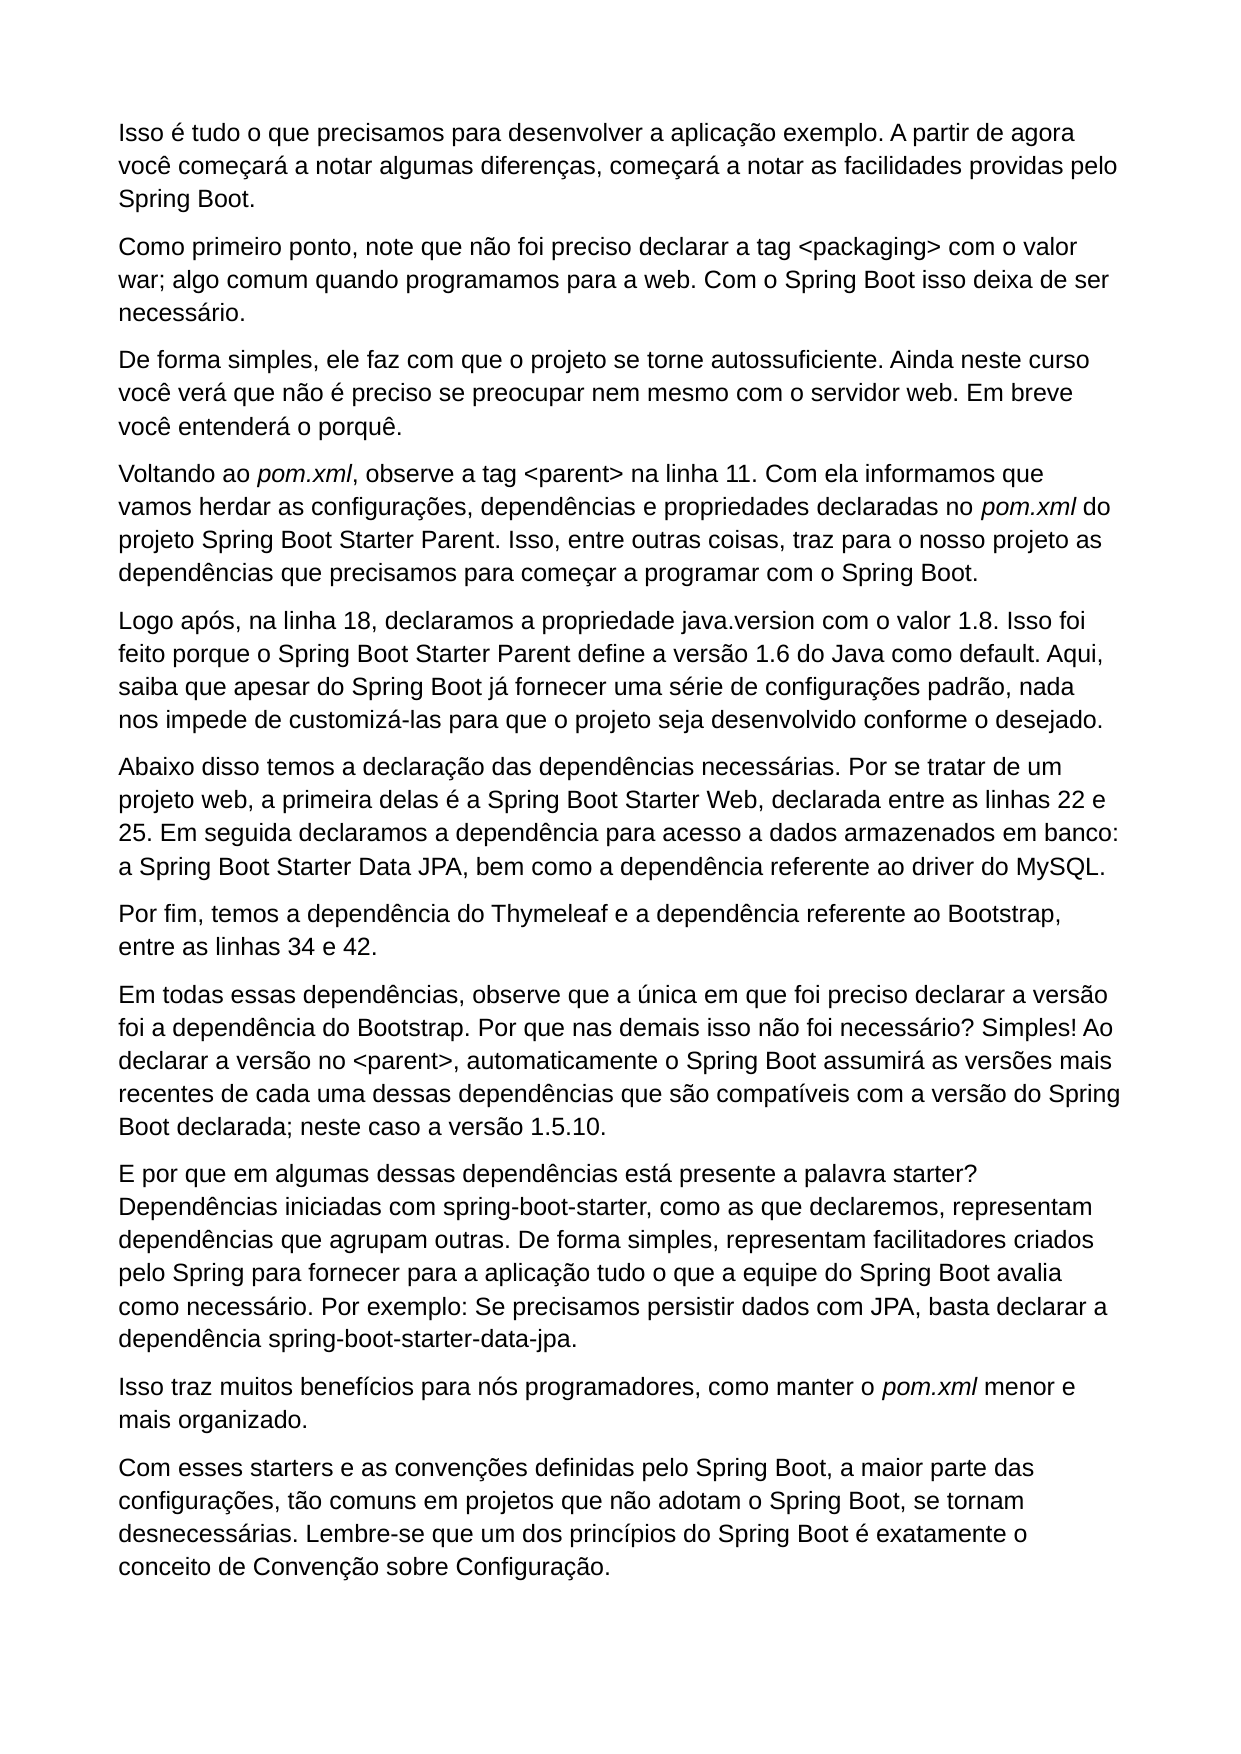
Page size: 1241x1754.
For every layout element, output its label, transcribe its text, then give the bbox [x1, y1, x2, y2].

text Abaixo disso temos a declaração das dependências necessárias. Por se tratar de um projeto web, a primeira delas é a Spring Boot Starter Web, declarada entre as linhas 22 e 25. Em seguida declaramos a dependência para acesso a dados armazenados em banco: a Spring Boot Starter Data JPA, bem como a dependência referente ao driver do MySQL. [118, 752, 1122, 880]
text Como primeiro ponto, note que não foi preciso declarar a tag <packaging> com o valor war; algo comum quando programamos para a web. Com o Spring Boot isso deixa de ser necessário. [118, 232, 1122, 327]
text Voltando ao pom.xml, observe a tag <parent> na linha 11. Com ela informamos que vamos herdar as configurações, dependências e propriedades declaradas no pom.xml do projeto Spring Boot Starter Parent. Isso, entre outras coisas, traz para o nosso projeto as dependências que precisamos para começar a programar com o Spring Boot. [118, 459, 1122, 587]
text Em todas essas dependências, observe que a única em que foi preciso declarar a versão foi a dependência do Bootstrap. Por que nas demais isso não foi necessário? Simples! Ao declarar a versão no <parent>, automaticamente o Spring Boot assumirá as versões mais recentes de cada uma dessas dependências que são compatíveis com a versão do Spring Boot declarada; neste caso a versão 1.5.10. [118, 980, 1122, 1141]
text Logo após, na linha 18, declaramos a propriedade java.version com o valor 1.8. Isso foi feito porque o Spring Boot Starter Parent define a versão 1.6 do Java como default. Aqui, saiba que apesar do Spring Boot já fornecer uma série de configurações padrão, nada nos impede de customizá-las para que o projeto seja desenvolvido conforme o desejado. [118, 606, 1122, 733]
text E por que em algumas dessas dependências está presente a palavra starter? Dependências iniciadas com spring-boot-starter, como as que declaremos, representam dependências que agrupam outras. De forma simples, representam facilitadores criados pelo Spring para fornecer para a aplicação tudo o que a equipe do Spring Boot avalia como necessário. Por exemplo: Se precisamos persistir dados com JPA, basta declarar a dependência spring-boot-starter-data-jpa. [118, 1159, 1122, 1353]
text Isso é tudo o que precisamos para desenvolver a aplicação exemplo. A partir de agora você começará a notar algumas diferenças, começará a notar as facilidades providas pelo Spring Boot. [118, 118, 1122, 213]
text Isso traz muitos benefícios para nós programadores, como manter o pom.xml menor e mais organizado. [118, 1372, 1122, 1434]
text Por fim, temos a dependência do Thymeleaf e a dependência referente ao Bootstrap, entre as linhas 34 e 42. [118, 899, 1122, 961]
text De forma simples, ele faz com que o projeto se torne autossuficiente. Ainda neste curso você verá que não é preciso se preocupar nem mesmo com o servidor web. Em breve você entenderá o porquê. [118, 345, 1122, 440]
text Com esses starters e as convenções definidas pelo Spring Boot, a maior parte das configurações, tão comuns em projetos que não adotam o Spring Boot, se tornam desnecessárias. Lembre-se que um dos princípios do Spring Boot é exatamente o conceito de Convenção sobre Configuração. [118, 1453, 1122, 1581]
